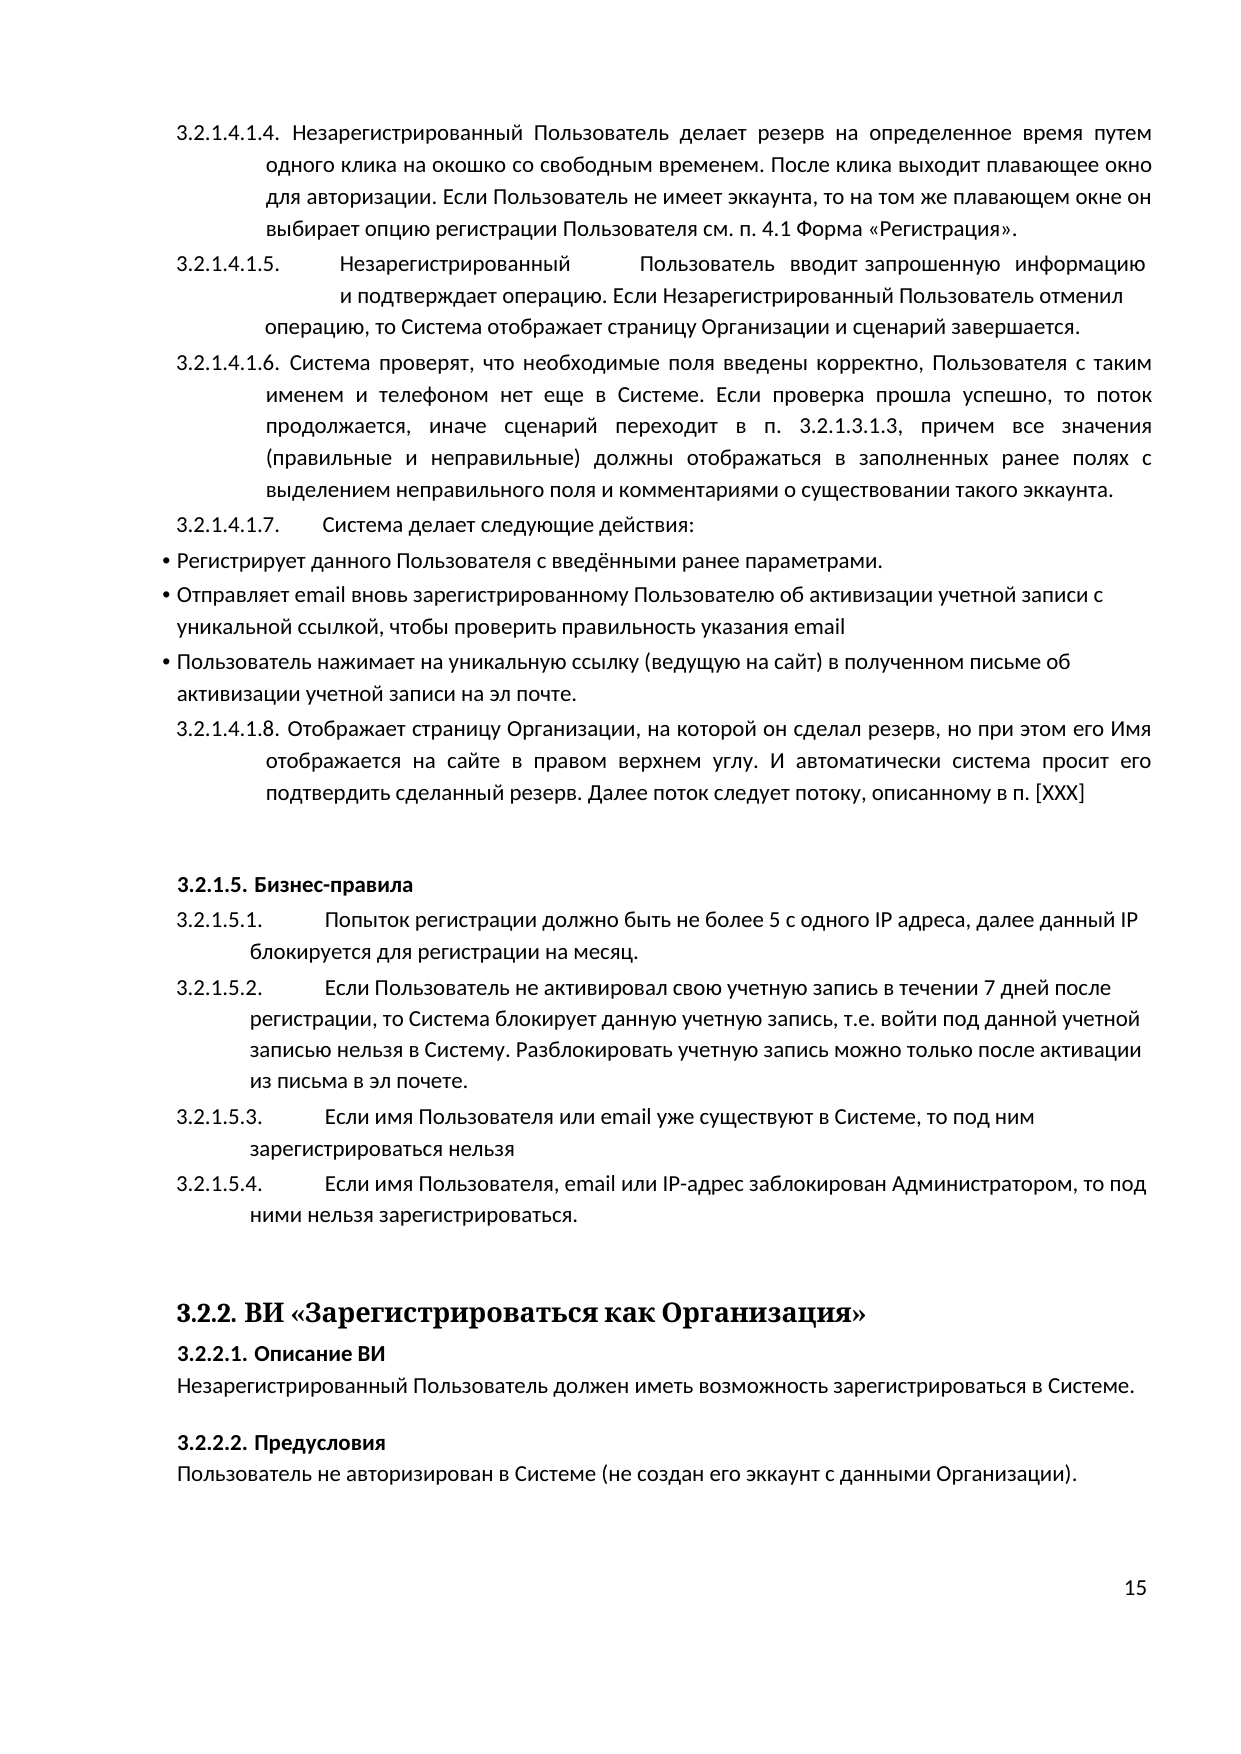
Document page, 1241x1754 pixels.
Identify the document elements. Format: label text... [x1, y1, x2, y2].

text 3.2.2.2. Предусловия [177, 1428, 1152, 1456]
text 3.2.1.4.1.4. Незарегистрированный Пользователь делает резерв на определенное время путем одного клика на окошко со свободным временем. После клика выходит плавающее окно для авторизации. Если Пользователь не имеет эккаунта, то на том же плавающем окне он выбирает опцию регистрации Пользователя см. п. 4.1 Форма «Регистрация». [176, 118, 1153, 242]
text 3.2.1.4.1.5. Незарегистрированный Пользователь вводит запрошенную информацию и подтверждает операцию. Если Незарегистрированный Пользователь отменил операцию, то Система отображает страницу Организации и сценарий завершается. [176, 249, 1152, 340]
subtitle 3.2.1.5. Бизнес-правила [177, 870, 1152, 898]
list Отправляет email вновь зарегистрированному Пользователю об активизации учетной записи с уникальной ссылкой, чтобы проверить правильность указания email [162, 580, 1152, 640]
text Пользователь не авторизирован в Системе (не создан его эккаунт с данными Организации). [177, 1459, 1152, 1487]
text 3.2.1.4.1.6. Система проверят, что необходимые поля введены корректно, Пользователя с таким именем и телефоном нет еще в Системе. Если проверка прошла успешно, то поток продолжается, иначе сценарий переходит в п. 3.2.1.3.1.3, причем все значения (правильные и неправильные) должны отображаться в заполненных ранее полях с выделением неправильного поля и комментариями о существовании такого эккаунта. [176, 348, 1153, 503]
text 3.2.1.4.1.8. Отображает страницу Организации, на которой он сделал резерв, но при этом его Имя отображается на сайте в правом верхнем углу. И автоматически система просит его подтвердить сделанный резерв. Далее поток следует потоку, описанному в п. [ХХХ] [176, 714, 1153, 806]
text 3.2.1.4.1.7. Система делает следующие действия: [176, 511, 1152, 539]
subtitle 3.2.2. ВИ «Зарегистрироваться как Организация» [177, 1297, 1152, 1329]
text 3.2.1.5.4. Если имя Пользователя, email или IP-адрес заблокирован Администратором, то под ними нельзя зарегистрироваться. [176, 1169, 1152, 1229]
text 3.2.2.1. Описание ВИ [177, 1339, 1152, 1367]
text 3.2.1.5.1. Попыток регистрации должно быть не более 5 с одного IP адреса, далее данный IP блокируется для регистрации на месяц. [176, 906, 1152, 965]
list Регистрирует данного Пользователя с введёнными ранее параметрами. [162, 546, 1152, 574]
list Пользователь нажимает на уникальную ссылку (ведущую на сайт) в полученном письме об активизации учетной записи на эл почте. [162, 647, 1152, 707]
text Незарегистрированный Пользователь должен иметь возможность зарегистрироваться в Системе. [177, 1371, 1152, 1399]
text 3.2.1.5.3. Если имя Пользователя или email уже существуют в Системе, то под ним зарегистрироваться нельзя [176, 1102, 1152, 1162]
text 3.2.1.5.2. Если Пользователь не активировал свою учетную запись в течении 7 дней после регистрации, то Система блокирует данную учетную запись, т.е. войти под данной учетной записью нельзя в Систему. Разблокировать учетную запись можно только после активации из письма в эл почете. [176, 973, 1152, 1095]
